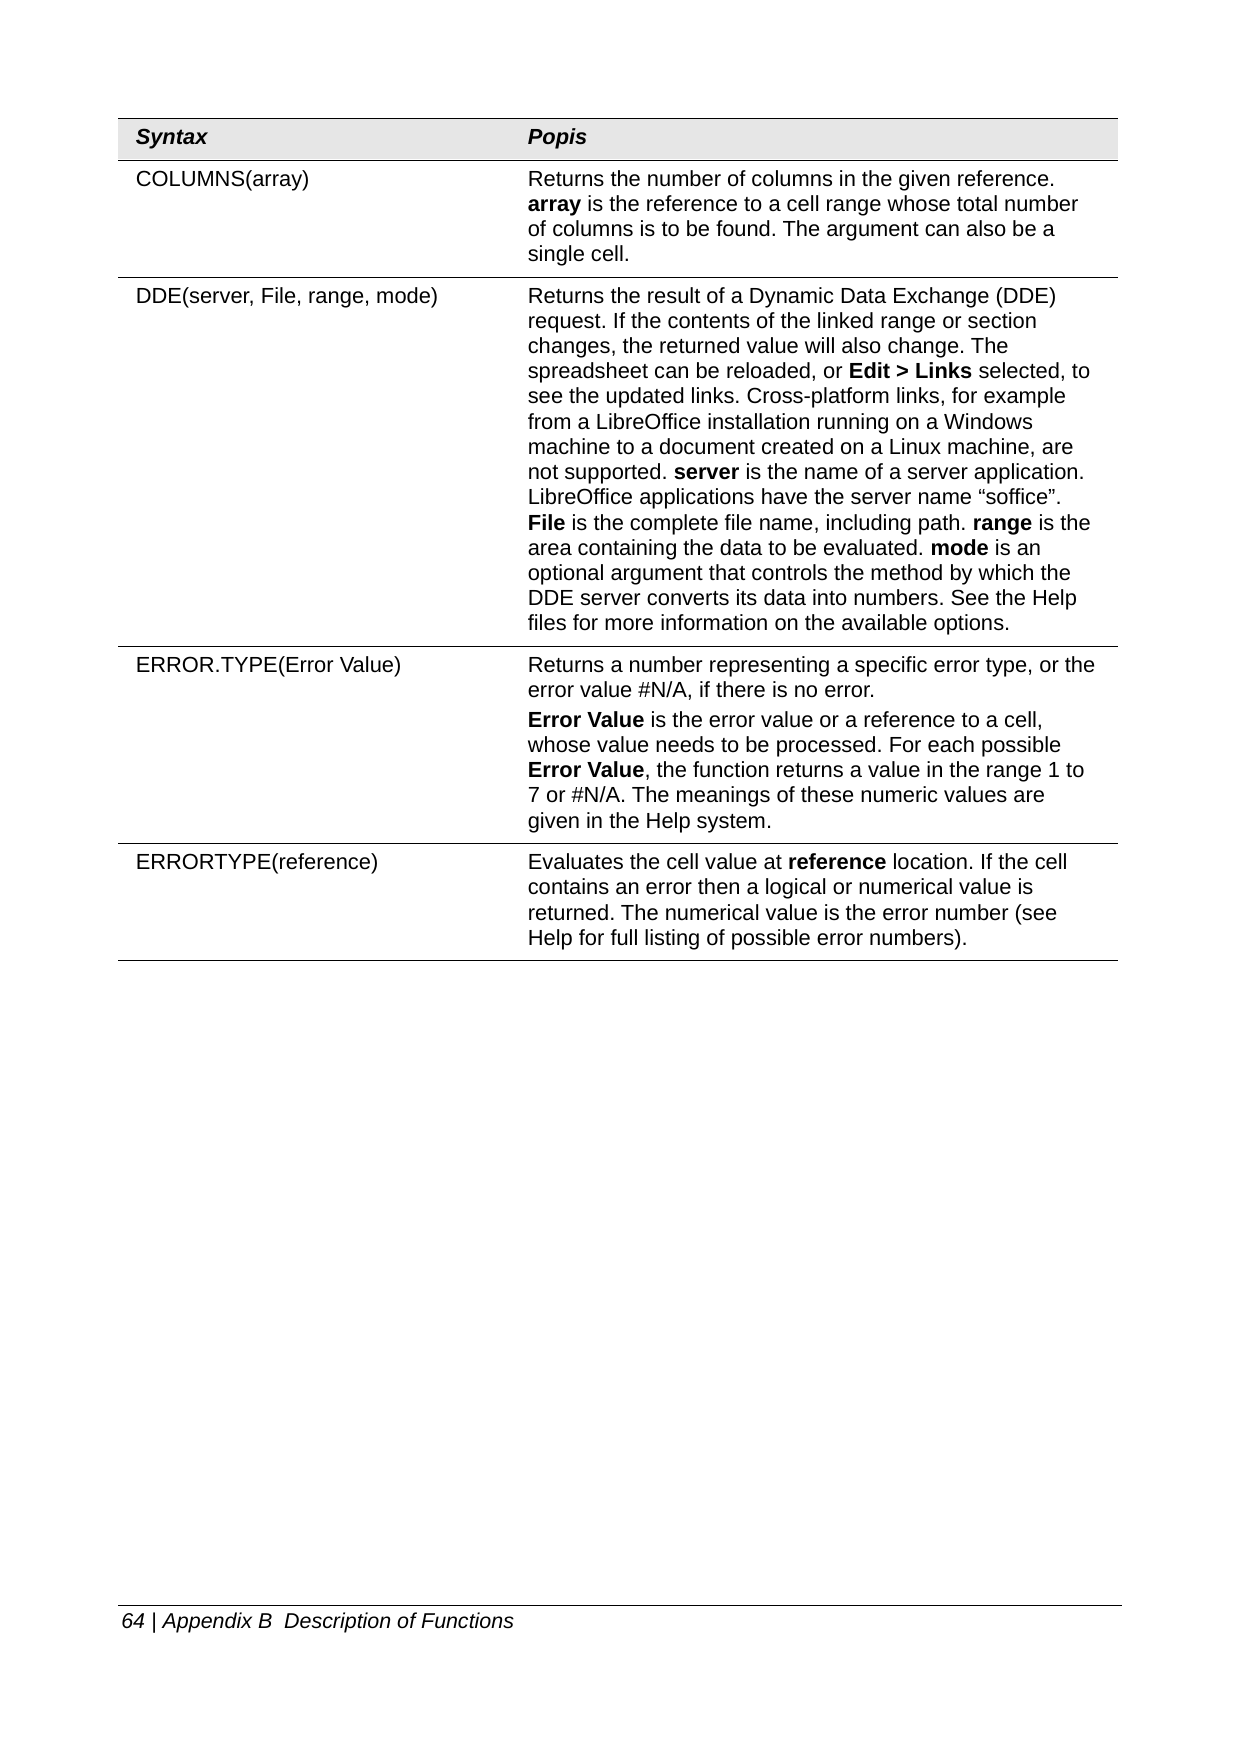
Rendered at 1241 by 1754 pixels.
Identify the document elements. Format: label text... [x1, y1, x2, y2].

table_cell Evaluates the cell value at reference location. If the cell contains an error then a logical or numerical value is returned. The numerical value is the error number (see Help for full listing of possible error numbers). [510, 844, 1118, 960]
table_cell ERROR.TYPE(Error Value) [118, 647, 510, 843]
table_cell ERRORTYPE(reference) [118, 844, 510, 960]
table_cell DDE(server, File, range, mode) [118, 278, 510, 646]
table_cell Returns the number of columns in the given reference. array is the reference to a cell range whose total number of columns is to be found. The argument can also be a single cell. [510, 161, 1118, 277]
table_cell COLUMNS(array) [118, 161, 510, 277]
table_header Popis [510, 119, 1118, 159]
table_cell Returns a number representing a specific error type, or the error value #N/A, if there is no error. Error Value is the error value or a reference to a cell, whose value needs to be processed. For each possible Error Value, the function returns a value in the range 1 to 7 or #N/A. The meanings of these numeric values are given in the Help system. [510, 647, 1118, 843]
table_cell Returns the result of a Dynamic Data Exchange (DDE) request. If the contents of the linked range or section changes, the returned value will also change. The spreadsheet can be reloaded, or Edit > Links selected, to see the updated links. Cross-platform links, for example from a LibreOffice installation running on a Windows machine to a document created on a Linux machine, are not supported. server is the name of a server application. LibreOffice applications have the server name “soffice”. File is the complete file name, including path. range is the area containing the data to be evaluated. mode is an optional argument that controls the method by which the DDE server converts its data into numbers. See the Help files for more information on the available options. [510, 278, 1118, 646]
table_header Syntax [118, 119, 510, 159]
